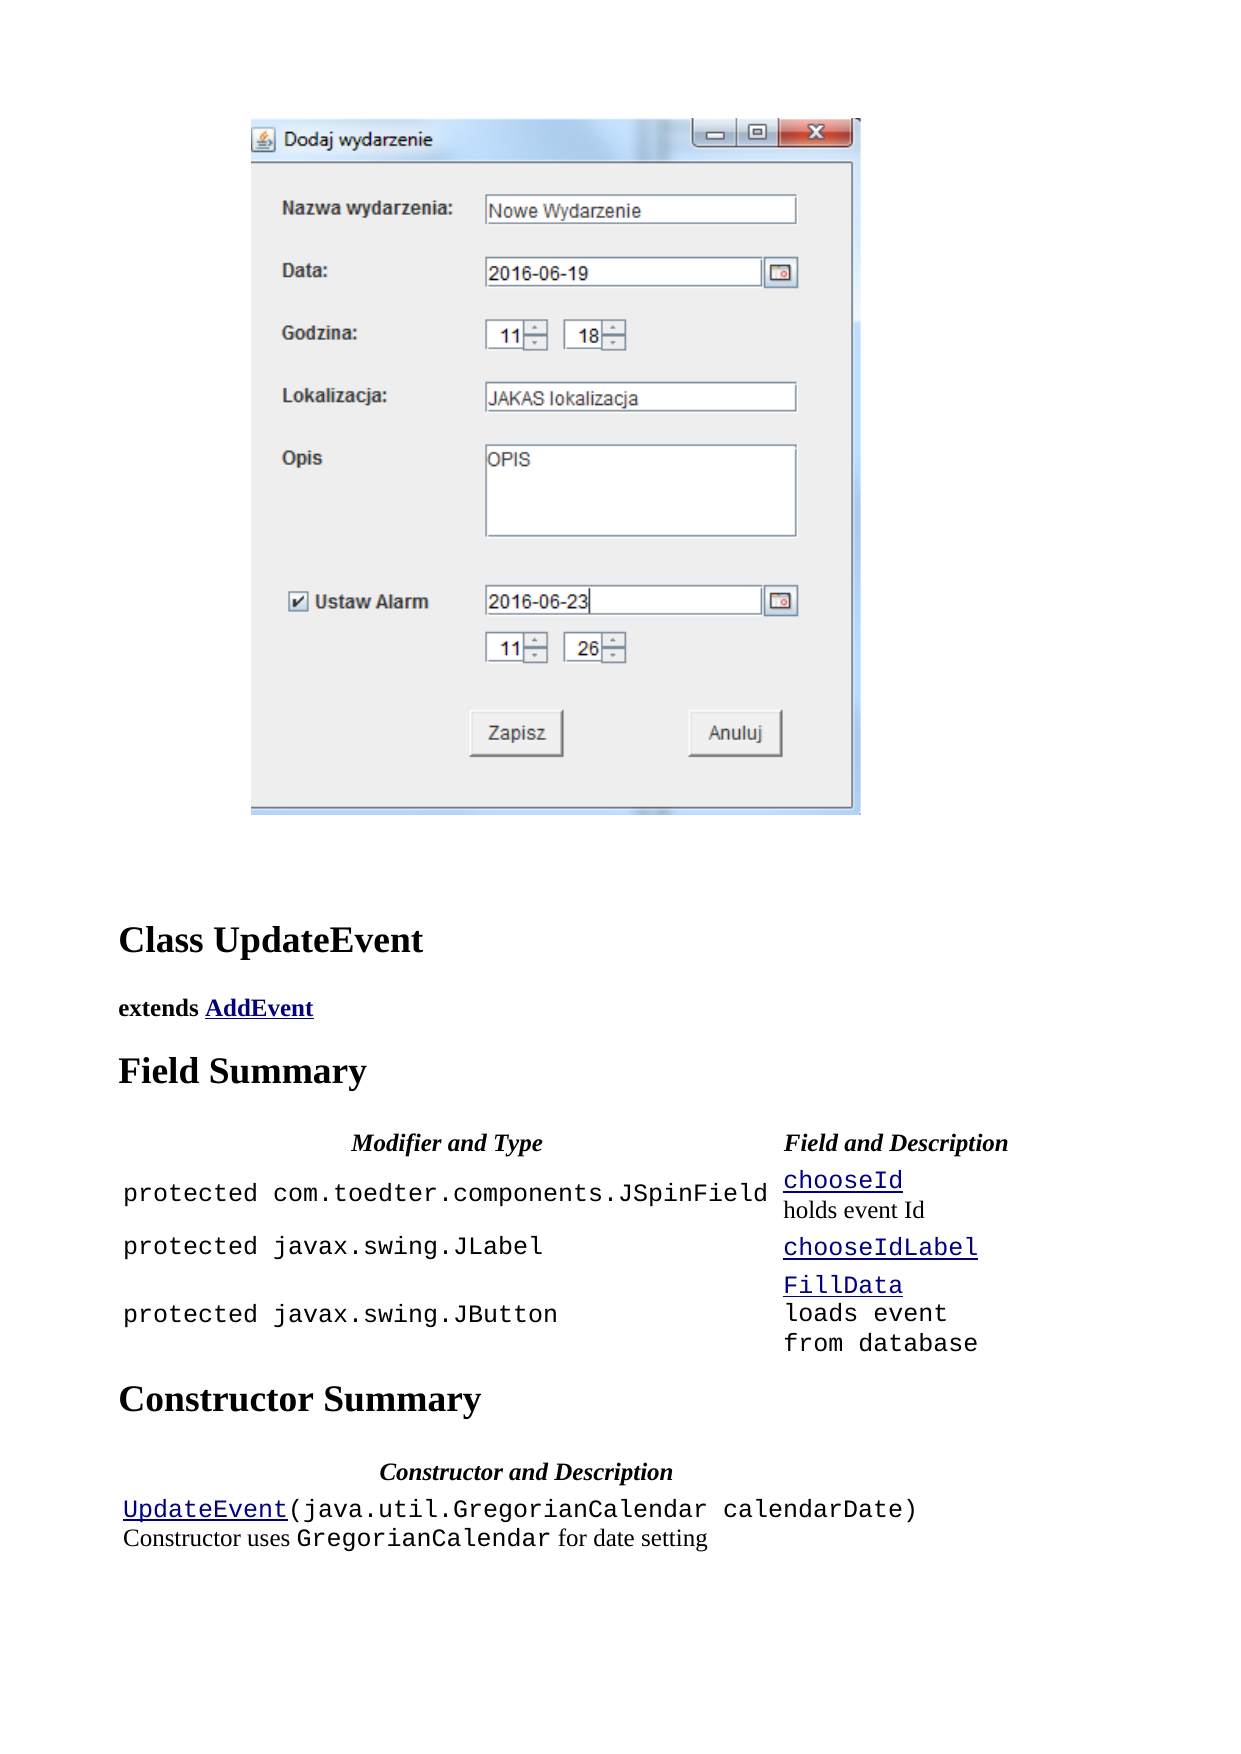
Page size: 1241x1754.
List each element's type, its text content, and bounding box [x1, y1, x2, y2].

table_cell chooseIdLabel [778, 1229, 1016, 1268]
table_cell protected com.toedter.components.JSpinField [118, 1162, 778, 1228]
subtitle Constructor Summary [118, 1378, 1122, 1420]
table_header Modifier and Type [118, 1125, 778, 1162]
table_cell chooseId holds event Id [778, 1162, 1016, 1228]
table_cell protected javax.swing.JLabel [118, 1229, 778, 1268]
table_header Field and Description [778, 1125, 1016, 1162]
table_cell FillData loads event from database [778, 1268, 1016, 1363]
subtitle Field Summary [118, 1050, 1122, 1091]
picture [251, 118, 861, 815]
table_cell protected javax.swing.JButton [118, 1268, 778, 1363]
table_header Constructor and Description [118, 1453, 937, 1490]
table_cell UpdateEvent(java.util.GregorianCalendar calendarDate) Constructor uses GregorianCalendar for date setting [118, 1490, 937, 1559]
subtitle Class UpdateEvent [118, 919, 1122, 960]
text extends AddEvent [118, 994, 1122, 1021]
